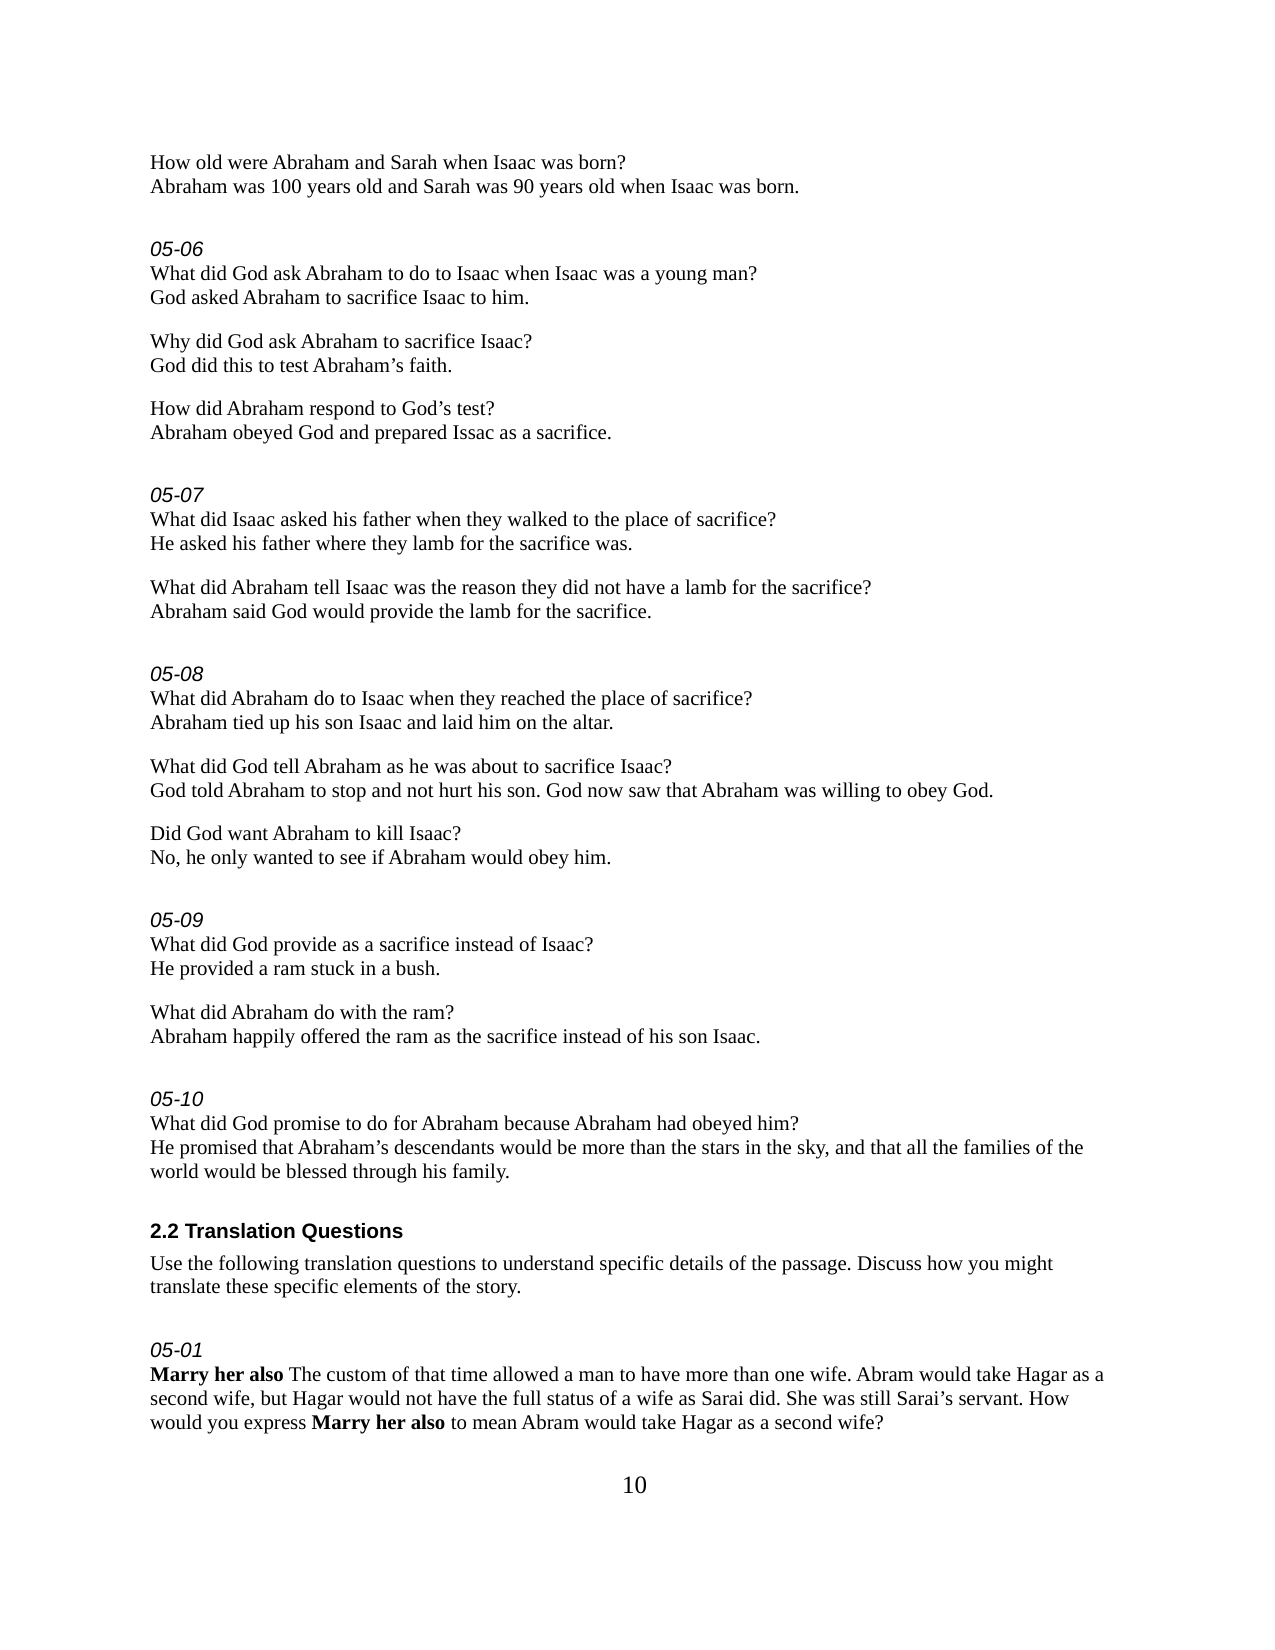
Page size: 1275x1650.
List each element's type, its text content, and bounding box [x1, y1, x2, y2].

text What did God tell Abraham as he was about to sacrifice Isaac? God told Abraham to stop and not hurt his son. God now saw that Abraham was willing to obey God. [150, 753, 1125, 802]
text What did Isaac asked his father when they walked to the place of sacrifice? He asked his father where they lamb for the sacrifice was. [150, 507, 1125, 555]
subtitle 05-10 [150, 1087, 1125, 1111]
text What did God promise to do for Abraham because Abraham had obeyed him? He promised that Abraham’s descendants would be more than the stars in the sky, and that all the families of the world would be blessed through his family. [150, 1111, 1125, 1183]
text Did God want Abraham to kill Isaac? No, he only wanted to see if Abraham would obey him. [150, 821, 1125, 869]
text How did Abraham respond to God’s test? Abraham obeyed God and prepared Issac as a sacrifice. [150, 396, 1125, 444]
subtitle 05-09 [150, 908, 1125, 932]
text Why did God ask Abraham to sacrifice Isaac? God did this to test Abraham’s faith. [150, 329, 1125, 377]
subtitle 2.2 Translation Questions [150, 1219, 1125, 1243]
subtitle 05-06 [150, 237, 1125, 261]
text What did Abraham do to Isaac when they reached the place of sacrifice? Abraham tied up his son Isaac and laid him on the altar. [150, 686, 1125, 734]
subtitle 05-07 [150, 483, 1125, 507]
subtitle 05-01 [150, 1337, 1125, 1361]
subtitle 05-08 [150, 662, 1125, 686]
text How old were Abraham and Sarah when Isaac was born? Abraham was 100 years old and Sarah was 90 years old when Isaac was born. [150, 150, 1125, 198]
text What did God provide as a sacrifice instead of Isaac? He provided a ram stuck in a bush. [150, 932, 1125, 980]
text Use the following translation questions to understand specific details of the passage. Discuss how you might translate these specific elements of the story. [150, 1250, 1125, 1298]
text What did Abraham tell Isaac was the reason they did not have a lamb for the sacrifice? Abraham said God would provide the lamb for the sacrifice. [150, 575, 1125, 623]
text What did God ask Abraham to do to Isaac when Isaac was a young man? God asked Abraham to sacrifice Isaac to him. [150, 261, 1125, 309]
text What did Abraham do with the ram? Abraham happily offered the ram as the sacrifice instead of his son Isaac. [150, 1000, 1125, 1048]
text Marry her also The custom of that time allowed a man to have more than one wife. Abram would take Hagar as a second wife, but Hagar would not have the full status of a wife as Sarai did. She was still Sarai’s servant. How would you express Marry her also to mean Abram would take Hagar as a second wife? [150, 1361, 1125, 1434]
